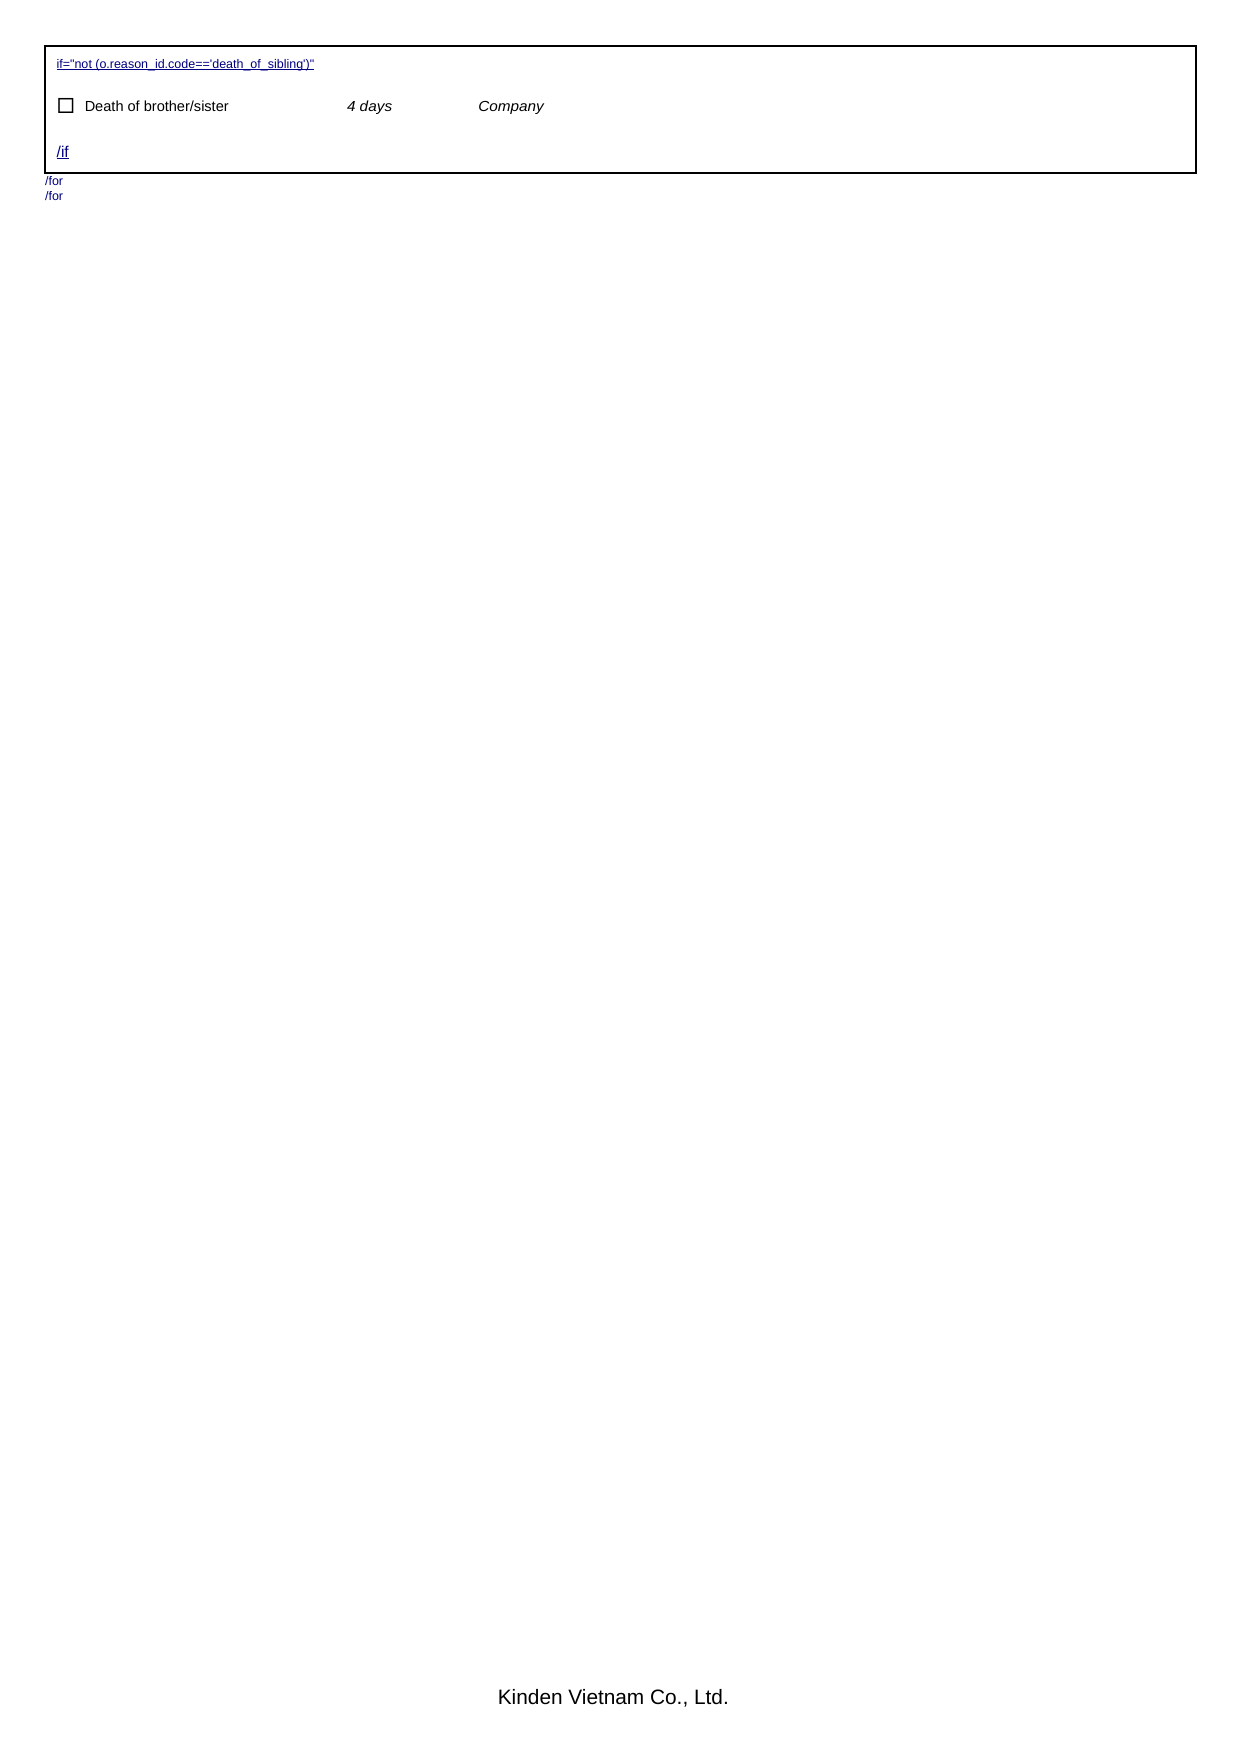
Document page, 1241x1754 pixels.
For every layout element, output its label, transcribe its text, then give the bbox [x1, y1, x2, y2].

table_cell [620, 47, 1195, 172]
table_cell Death of brother/sister [79, 77, 341, 137]
table_cell  [51, 77, 79, 137]
text /for [45, 174, 1196, 188]
table_cell Company [472, 77, 620, 137]
table_cell 4 days [341, 77, 472, 137]
text /for [45, 188, 1196, 203]
table_cell /if [51, 137, 620, 166]
table_cell if="not (o.reason_id.code=='death_of_sibling')" [51, 51, 620, 77]
table_cell [46, 47, 620, 172]
